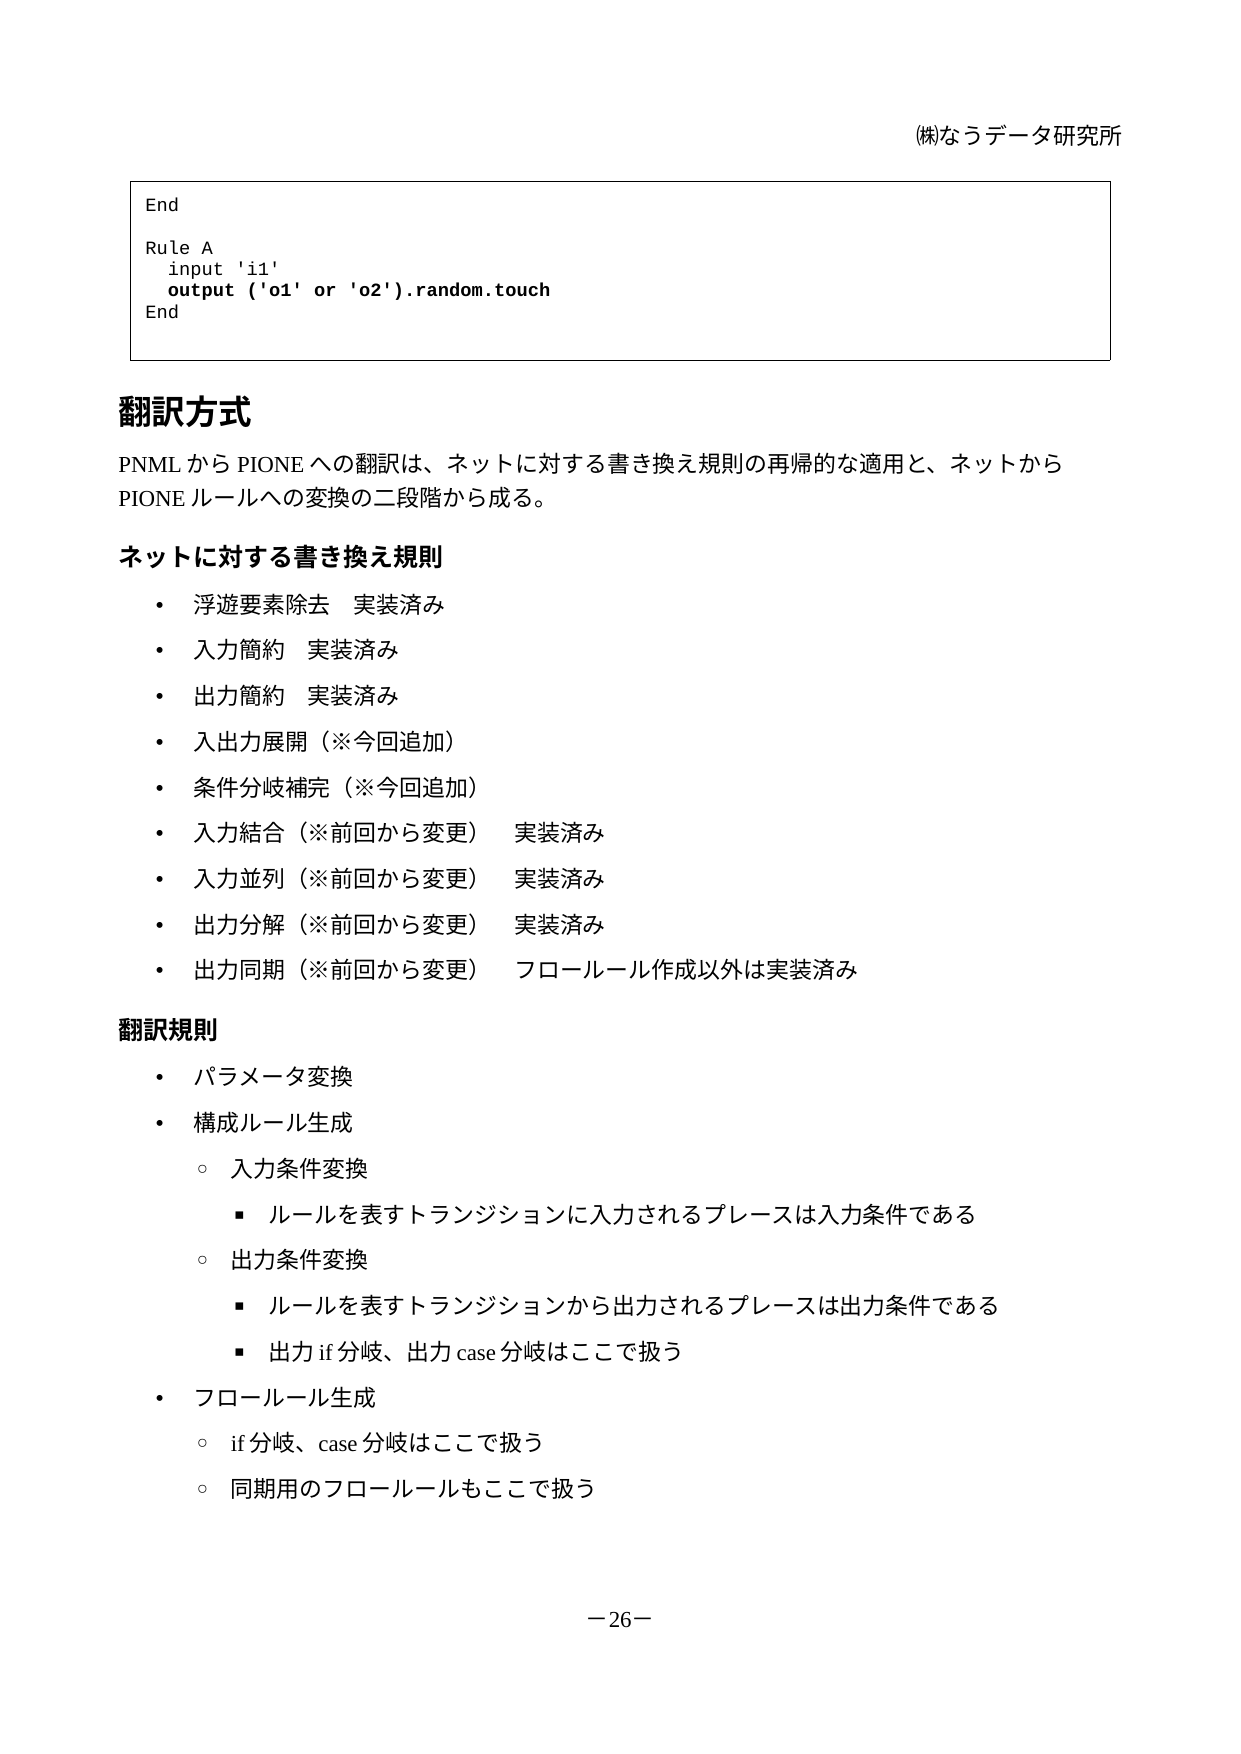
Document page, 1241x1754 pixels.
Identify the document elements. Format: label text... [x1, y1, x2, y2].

subtitle 翻訳方式 [118, 385, 1122, 434]
list 入出力展開（※今回追加） [156, 724, 1122, 757]
list 浮遊要素除去 実装済み [156, 586, 1122, 620]
list ルールを表すトランジションから出力されるプレースは出力条件である [231, 1288, 1122, 1321]
text PNMLからPIONEへの翻訳は、ネットに対する書き換え規則の再帰的な適用と、ネットからPIONEルールへの変換の二段階から成る。 [118, 446, 1122, 513]
text End Rule A input 'i1' output ('o1' or 'o2').random.touch End [131, 182, 1110, 360]
list フロールール生成 [156, 1379, 1122, 1413]
list 同期用のフロールールもここで扱う [193, 1471, 1122, 1504]
list 条件分岐補完（※今回追加） [156, 769, 1122, 803]
list 入力条件変換 [193, 1151, 1122, 1184]
list ルールを表すトランジションに入力されるプレースは入力条件である [231, 1196, 1122, 1230]
list 出力同期（※前回から変更） フロールール作成以外は実装済み [156, 952, 1122, 986]
list パラメータ変換 [156, 1059, 1122, 1092]
list 入力結合（※前回から変更） 実装済み [156, 815, 1122, 848]
subtitle ネットに対する書き換え規則 [118, 538, 1122, 574]
list 出力if分岐、出力case分岐はここで扱う [231, 1334, 1122, 1367]
list 出力条件変換 [193, 1242, 1122, 1275]
list 入力並列（※前回から変更） 実装済み [156, 861, 1122, 894]
list 出力簡約 実装済み [156, 678, 1122, 711]
subtitle 翻訳規則 [118, 1011, 1122, 1047]
list if分岐、case分岐はここで扱う [193, 1425, 1122, 1458]
list 入力簡約 実装済み [156, 632, 1122, 665]
list 構成ルール生成 [156, 1105, 1122, 1138]
list 出力分解（※前回から変更） 実装済み [156, 907, 1122, 940]
